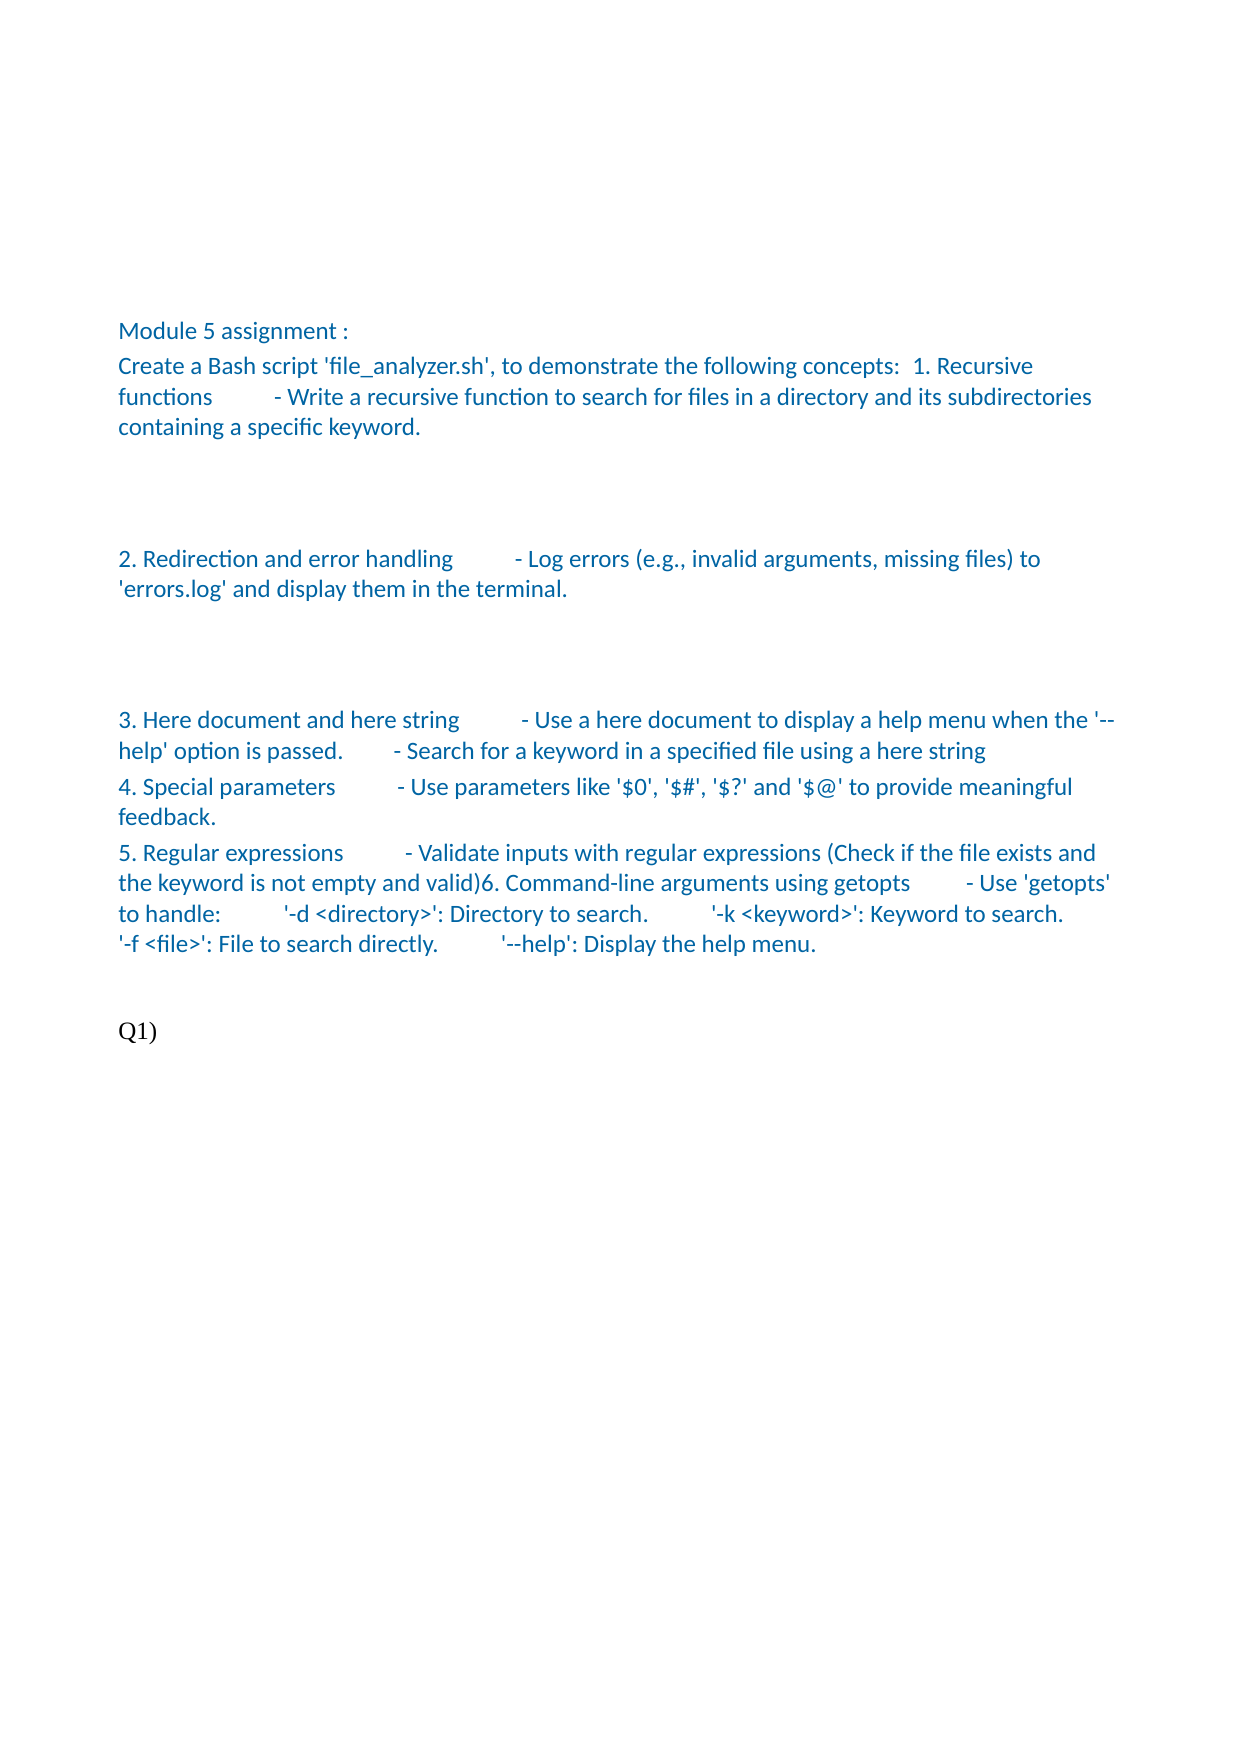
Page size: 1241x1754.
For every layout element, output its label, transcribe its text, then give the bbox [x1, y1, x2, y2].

title Module 5 assignment : [118, 315, 1122, 345]
title 2. Redirection and error handling - Log errors (e.g., invalid arguments, missing files) to 'errors.log' and display them in the terminal. [118, 543, 1122, 604]
text Q1) [118, 1016, 1122, 1045]
title 5. Regular expressions - Validate inputs with regular expressions (Check if the file exists and the keyword is not empty and valid)6. Command-line arguments using getopts - Use 'getopts' to handle: '-d <directory>': Directory to search. '-k <keyword>': Keyword to search. '-f <file>': File to search directly. '--help': Display the help menu. [118, 837, 1122, 959]
title Create a Bash script 'file_analyzer.sh', to demonstrate the following concepts: 1. Recursive functions - Write a recursive function to search for files in a directory and its subdirectories containing a specific keyword. [118, 350, 1122, 442]
title 4. Special parameters - Use parameters like '$0', '$#', '$?' and '$@' to provide meaningful feedback. [118, 771, 1122, 832]
title 3. Here document and here string - Use a here document to display a help menu when the '--help' option is passed. - Search for a keyword in a specified file using a here string [118, 704, 1122, 766]
